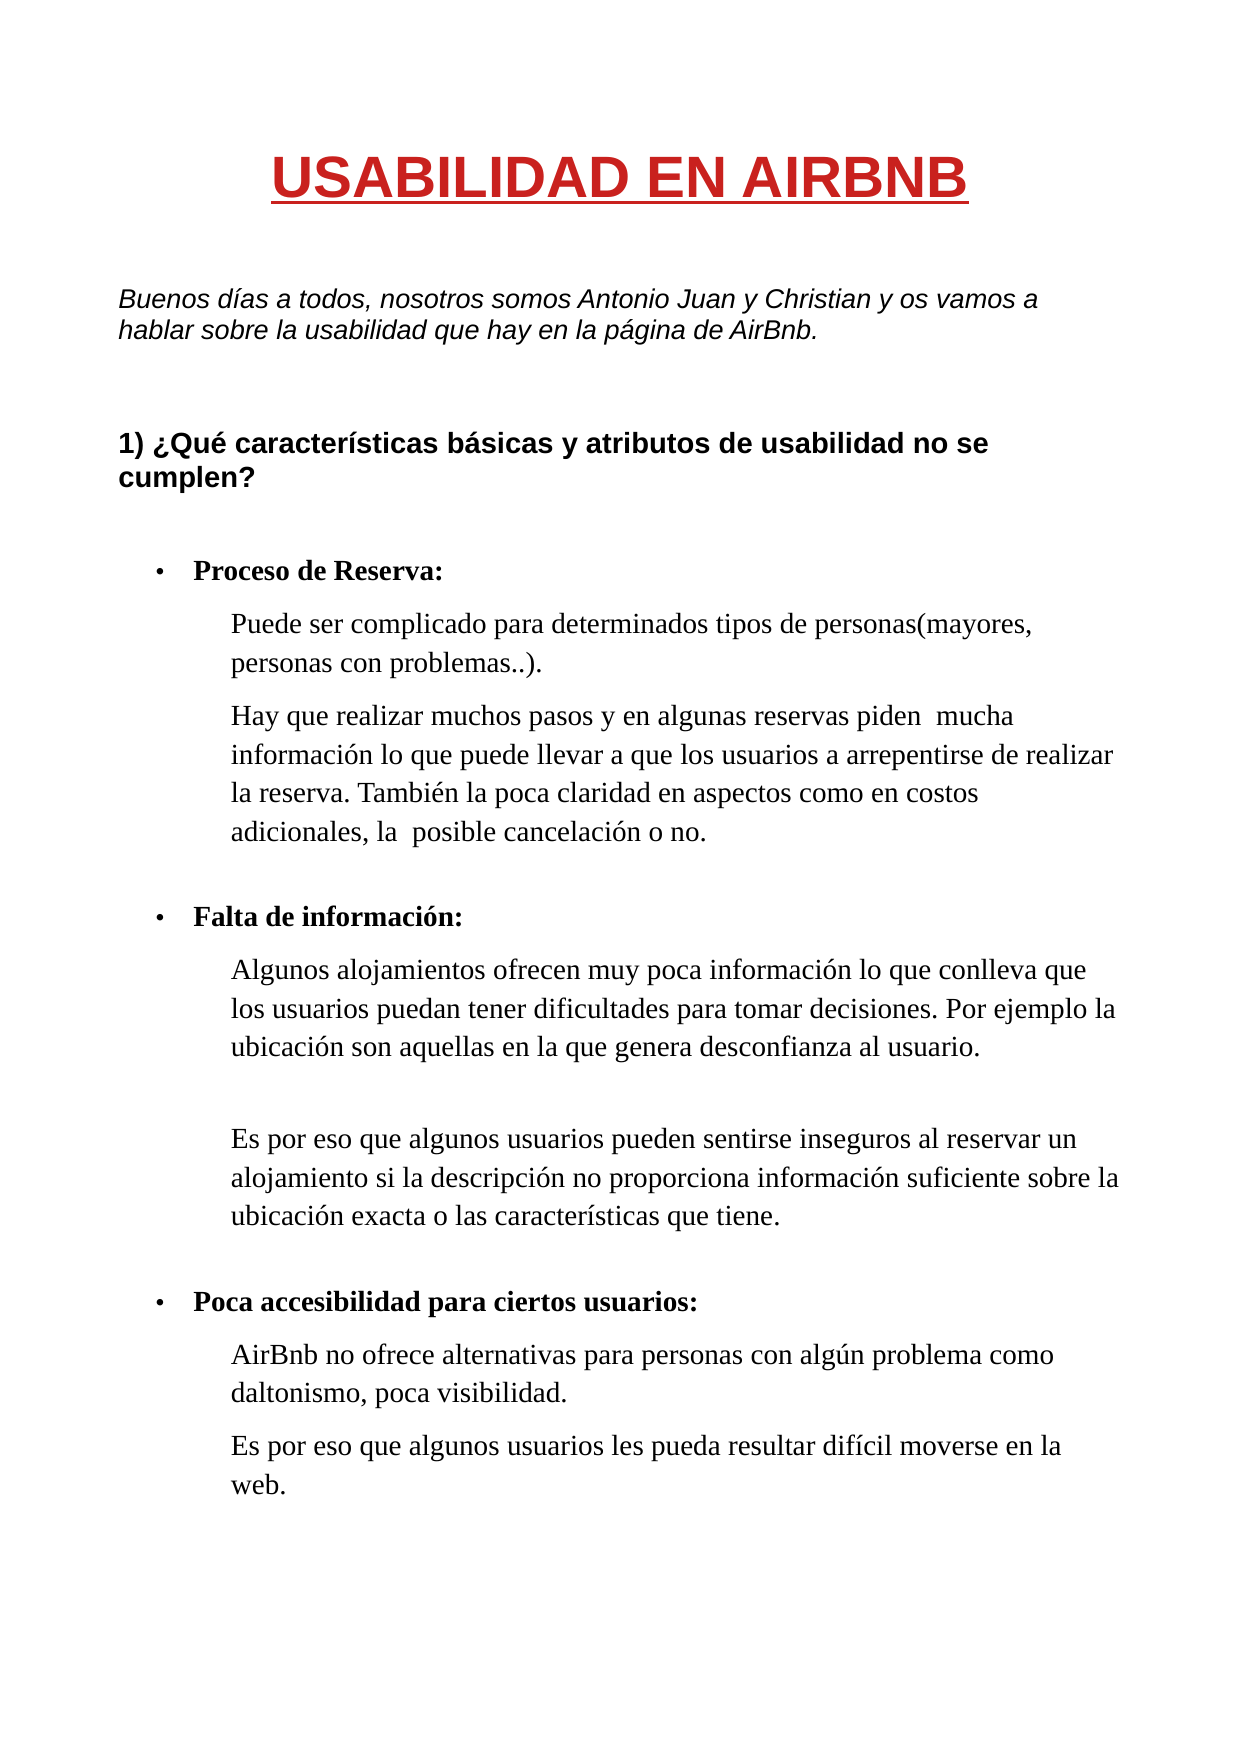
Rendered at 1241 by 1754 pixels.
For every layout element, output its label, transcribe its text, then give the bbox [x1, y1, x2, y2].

list Algunos alojamientos ofrecen muy poca información lo que conlleva que los usuarios puedan tener dificultades para tomar decisiones. Por ejemplo la ubicación son aquellas en la que genera desconfianza al usuario. [193, 952, 1122, 1063]
subtitle 1) ¿Qué características básicas y atributos de usabilidad no se cumplen? [118, 426, 1122, 493]
subtitle Buenos días a todos, nosotros somos Antonio Juan y Christian y os vamos a hablar sobre la usabilidad que hay en la página de AirBnb. [118, 283, 1122, 345]
list Puede ser complicado para determinados tipos de personas(mayores, personas con problemas..). [193, 607, 1122, 679]
list Hay que realizar muchos pasos y en algunas reservas piden mucha información lo que puede llevar a que los usuarios a arrepentirse de realizar la reserva. También la poca claridad en aspectos como en costos adicionales, la posible cancelación o no. [193, 698, 1122, 880]
list Falta de información: [156, 899, 1122, 933]
list Es por eso que algunos usuarios pueden sentirse inseguros al reservar un alojamiento si la descripción no proporciona información suficiente sobre la ubicación exacta o las características que tiene. [193, 1083, 1122, 1265]
list Es por eso que algunos usuarios les pueda resultar difícil moverse en la web. [193, 1428, 1122, 1501]
list Proceso de Reserva: [156, 553, 1122, 587]
list AirBnb no ofrece alternativas para personas con algún problema como daltonismo, poca visibilidad. [193, 1337, 1122, 1409]
list Poca accesibilidad para ciertos usuarios: [156, 1284, 1122, 1317]
title USABILIDAD EN AIRBNB [118, 143, 1122, 210]
